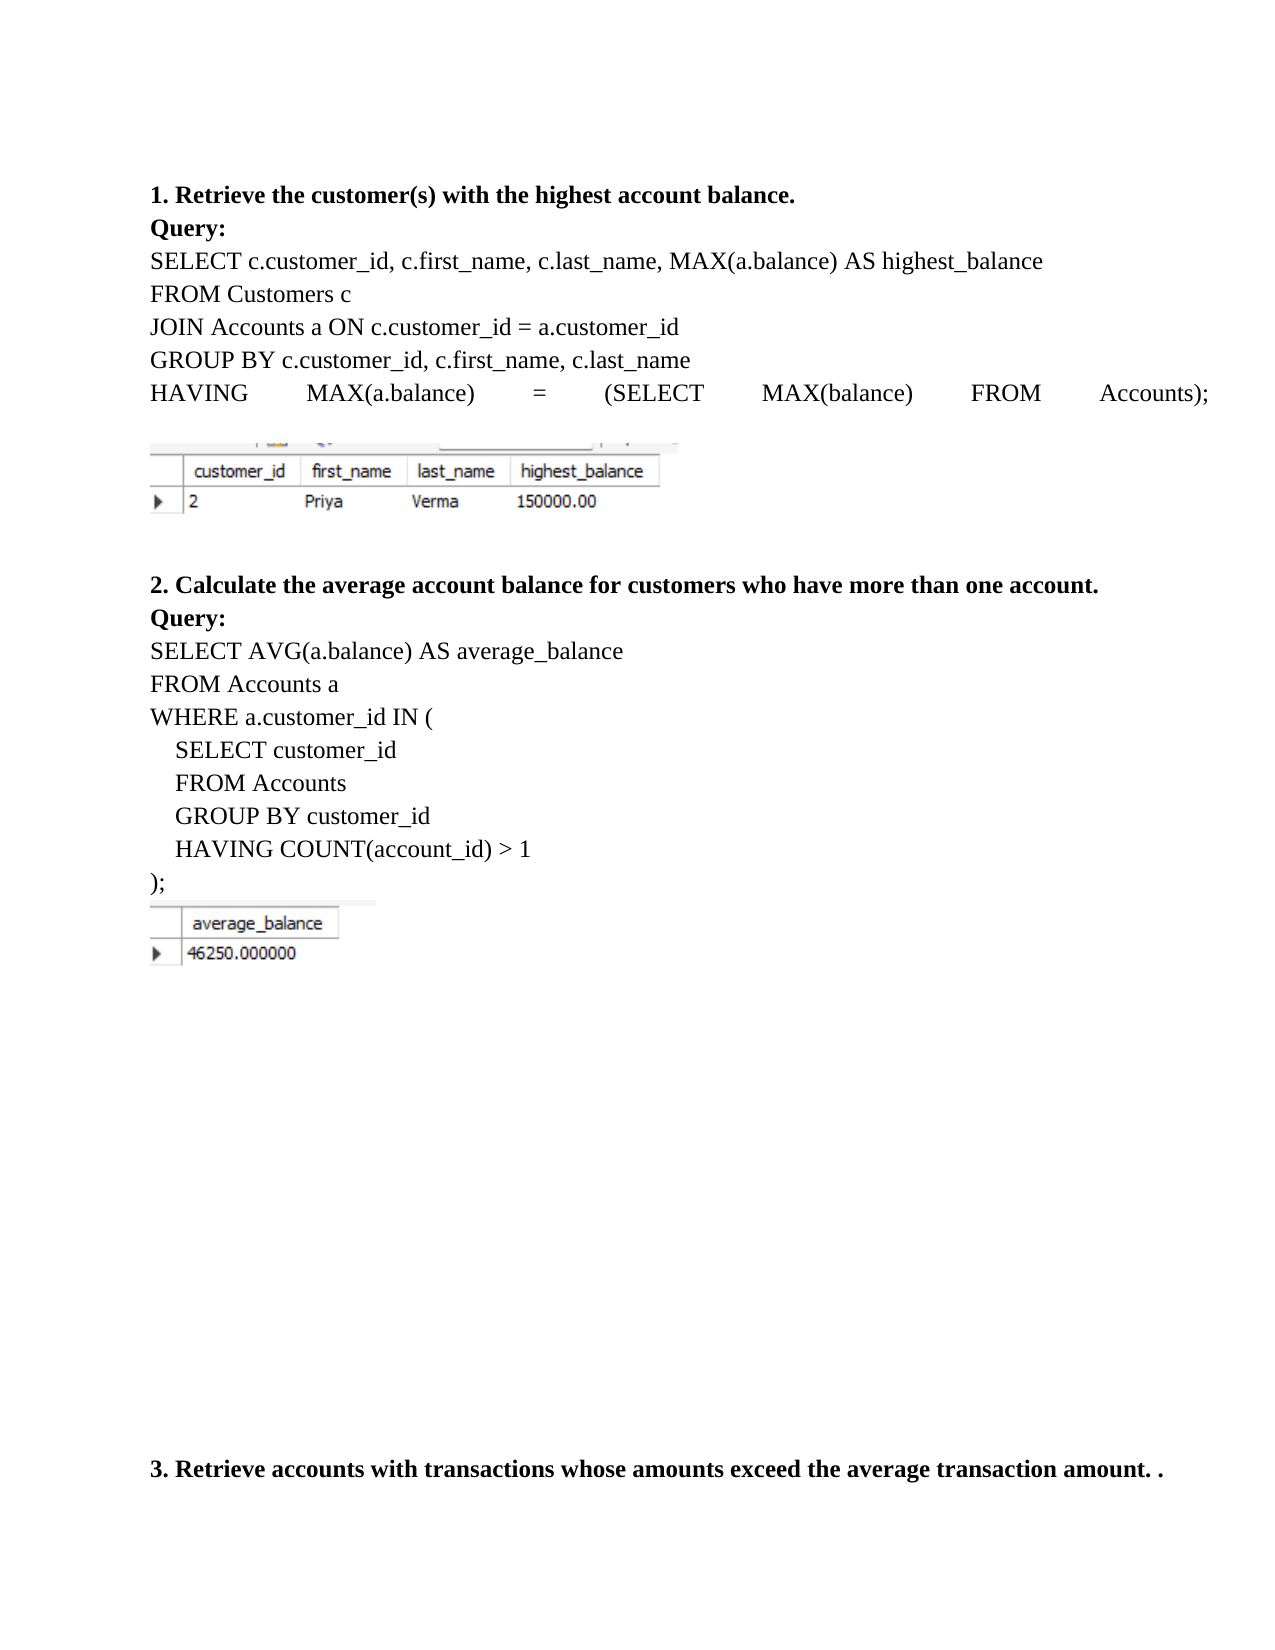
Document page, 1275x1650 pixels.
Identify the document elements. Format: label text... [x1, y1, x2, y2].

text 3. Retrieve accounts with transactions whose amounts exceed the average transaction amount. . [150, 1454, 1209, 1482]
text WHERE a.customer_id IN ( [150, 702, 1209, 731]
text ); [150, 867, 1209, 896]
text 2. Calculate the average account balance for customers who have more than one account. Query: SELECT AVG(a.balance) AS average_balance [150, 570, 1209, 665]
text FROM Customers c [150, 279, 1209, 308]
text GROUP BY c.customer_id, c.first_name, c.last_name [150, 345, 1209, 374]
text SELECT c.customer_id, c.first_name, c.last_name, MAX(a.balance) AS highest_balance [150, 246, 1209, 275]
text HAVING COUNT(account_id) > 1 [150, 834, 1209, 863]
text HAVING MAX(a.balance) = (SELECT MAX(balance) FROM Accounts); [150, 378, 1209, 533]
text FROM Accounts [150, 768, 1209, 797]
text JOIN Accounts a ON c.customer_id = a.customer_id [150, 312, 1209, 341]
text 1. Retrieve the customer(s) with the highest account balance. Query: [150, 180, 1209, 242]
text FROM Accounts a [150, 669, 1209, 698]
text [150, 150, 1209, 176]
text GROUP BY customer_id [150, 801, 1209, 830]
text SELECT customer_id [150, 735, 1209, 764]
